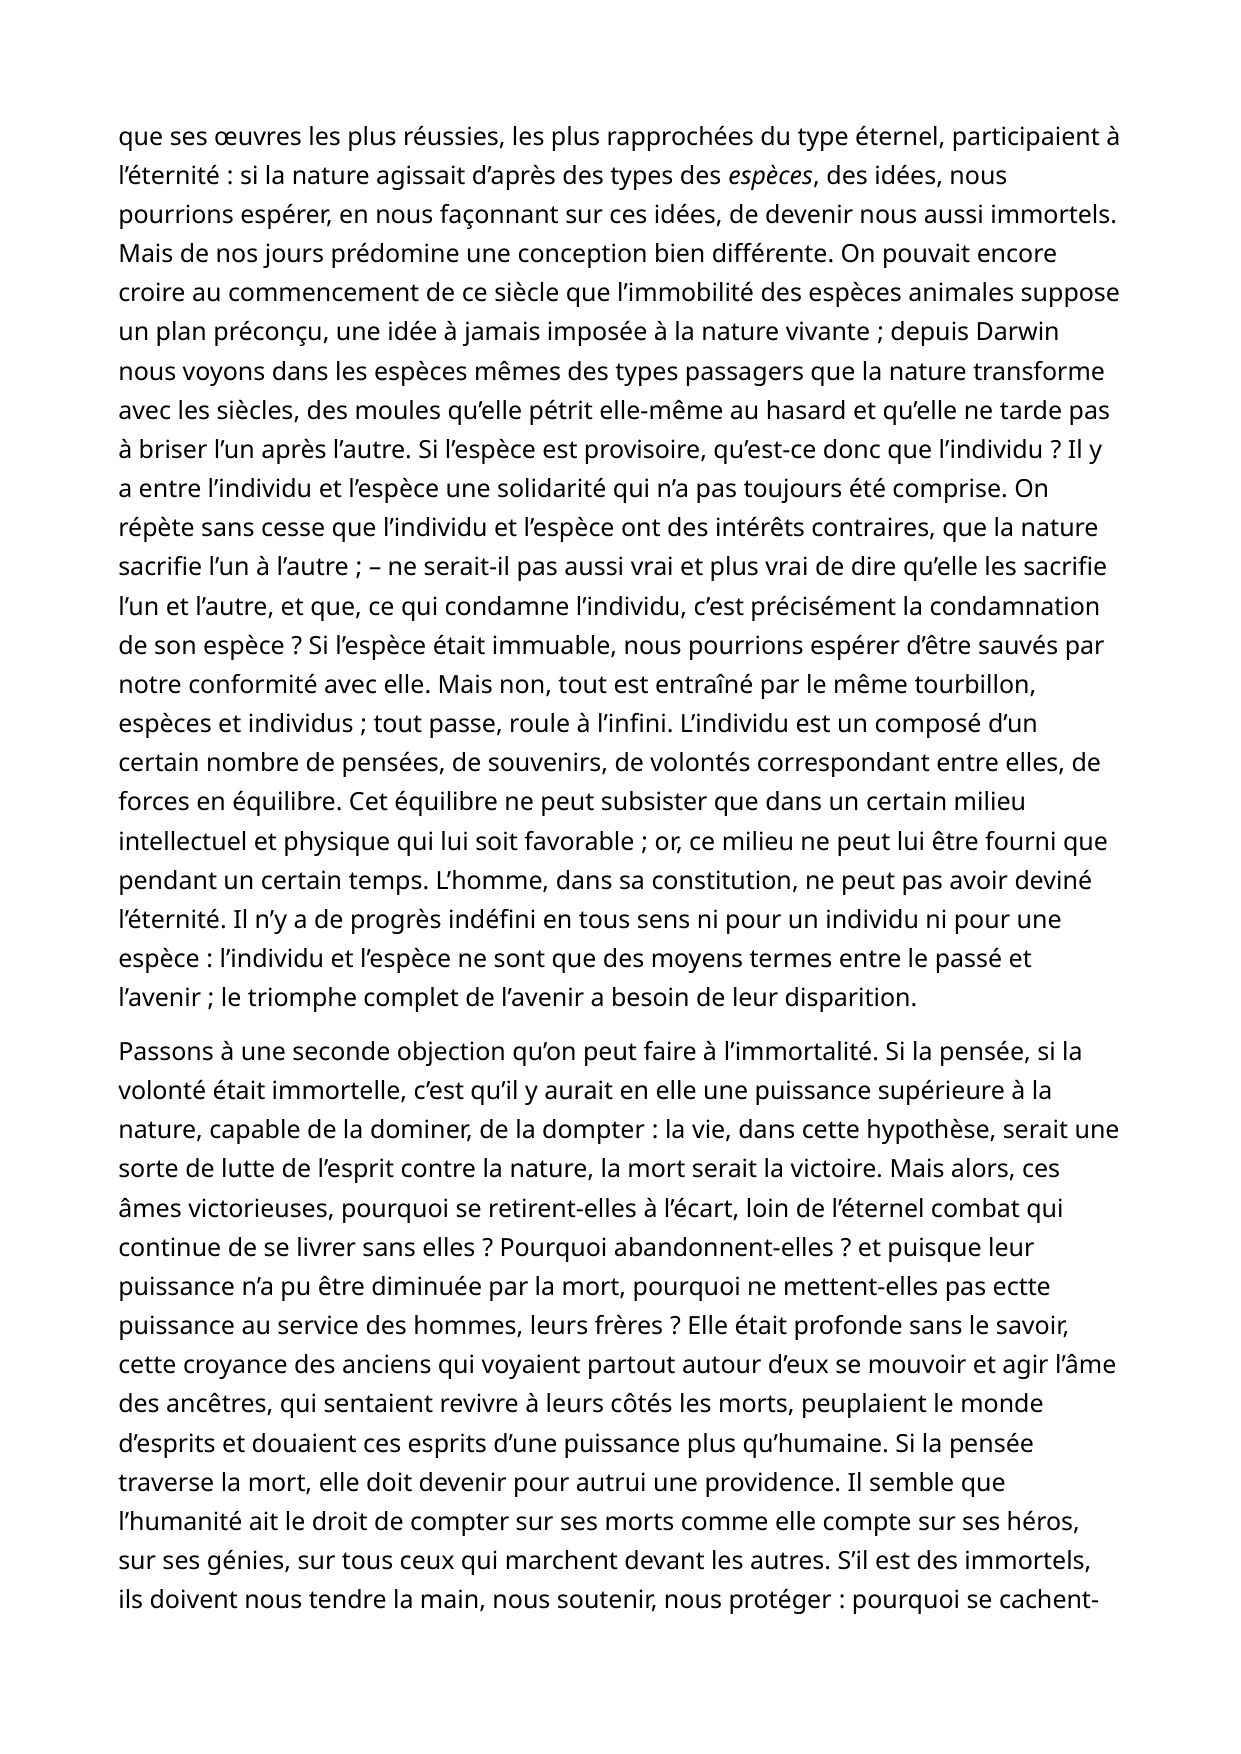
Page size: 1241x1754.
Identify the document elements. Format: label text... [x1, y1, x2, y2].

text que ses œuvres les plus réussies, les plus rapprochées du type éternel, participaient à l’éternité : si la nature agissait d’après des types des espèces, des idées, nous pourrions espérer, en nous façonnant sur ces idées, de devenir nous aussi immortels. Mais de nos jours prédomine une conception bien différente. On pouvait encore croire au commencement de ce siècle que l’immobilité des espèces animales suppose un plan préconçu, une idée à jamais imposée à la nature vivante ; depuis Darwin nous voyons dans les espèces mêmes des types passagers que la nature transforme avec les siècles, des moules qu’elle pétrit elle-même au hasard et qu’elle ne tarde pas à briser l’un après l’autre. Si l’espèce est provisoire, qu’est-ce donc que l’individu ? Il y a entre l’individu et l’espèce une solidarité qui n’a pas toujours été comprise. On répète sans cesse que l’individu et l’espèce ont des intérêts contraires, que la nature sacrifie l’un à l’autre ; – ne serait-il pas aussi vrai et plus vrai de dire qu’elle les sacrifie l’un et l’autre, et que, ce qui condamne l’individu, c’est précisément la condamnation de son espèce ? Si l’espèce était immuable, nous pourrions espérer d’être sauvés par notre conformité avec elle. Mais non, tout est entraîné par le même tourbillon, espèces et individus ; tout passe, roule à l’infini. L’individu est un composé d’un certain nombre de pensées, de souvenirs, de volontés correspondant entre elles, de forces en équilibre. Cet équilibre ne peut subsister que dans un certain milieu intellectuel et physique qui lui soit favorable ; or, ce milieu ne peut lui être fourni que pendant un certain temps. L’homme, dans sa constitution, ne peut pas avoir deviné l’éternité. Il n’y a de progrès indéfini en tous sens ni pour un individu ni pour une espèce : l’individu et l’espèce ne sont que des moyens termes entre le passé et l’avenir ; le triomphe complet de l’avenir a besoin de leur disparition. [118, 118, 1122, 1014]
text Passons à une seconde objection qu’on peut faire à l’immortalité. Si la pensée, si la volonté était immortelle, c’est qu’il y aurait en elle une puissance supérieure à la nature, capable de la dominer, de la dompter : la vie, dans cette hypothèse, serait une sorte de lutte de l’esprit contre la nature, la mort serait la victoire. Mais alors, ces âmes victorieuses, pourquoi se retirent-elles à l’écart, loin de l’éternel combat qui continue de se livrer sans elles ? Pourquoi abandonnent-elles ? et puisque leur puissance n’a pu être diminuée par la mort, pourquoi ne mettent-elles pas ectte puissance au service des hommes, leurs frères ? Elle était profonde sans le savoir, cette croyance des anciens qui voyaient partout autour d’eux se mouvoir et agir l’âme des ancêtres, qui sentaient revivre à leurs côtés les morts, peuplaient le monde d’esprits et douaient ces esprits d’une puissance plus qu’humaine. Si la pensée traverse la mort, elle doit devenir pour autrui une providence. Il semble que l’humanité ait le droit de compter sur ses morts comme elle compte sur ses héros, sur ses génies, sur tous ceux qui marchent devant les autres. S’il est des immortels, ils doivent nous tendre la main, nous soutenir, nous protéger : pourquoi se cachent- [118, 1033, 1122, 1616]
